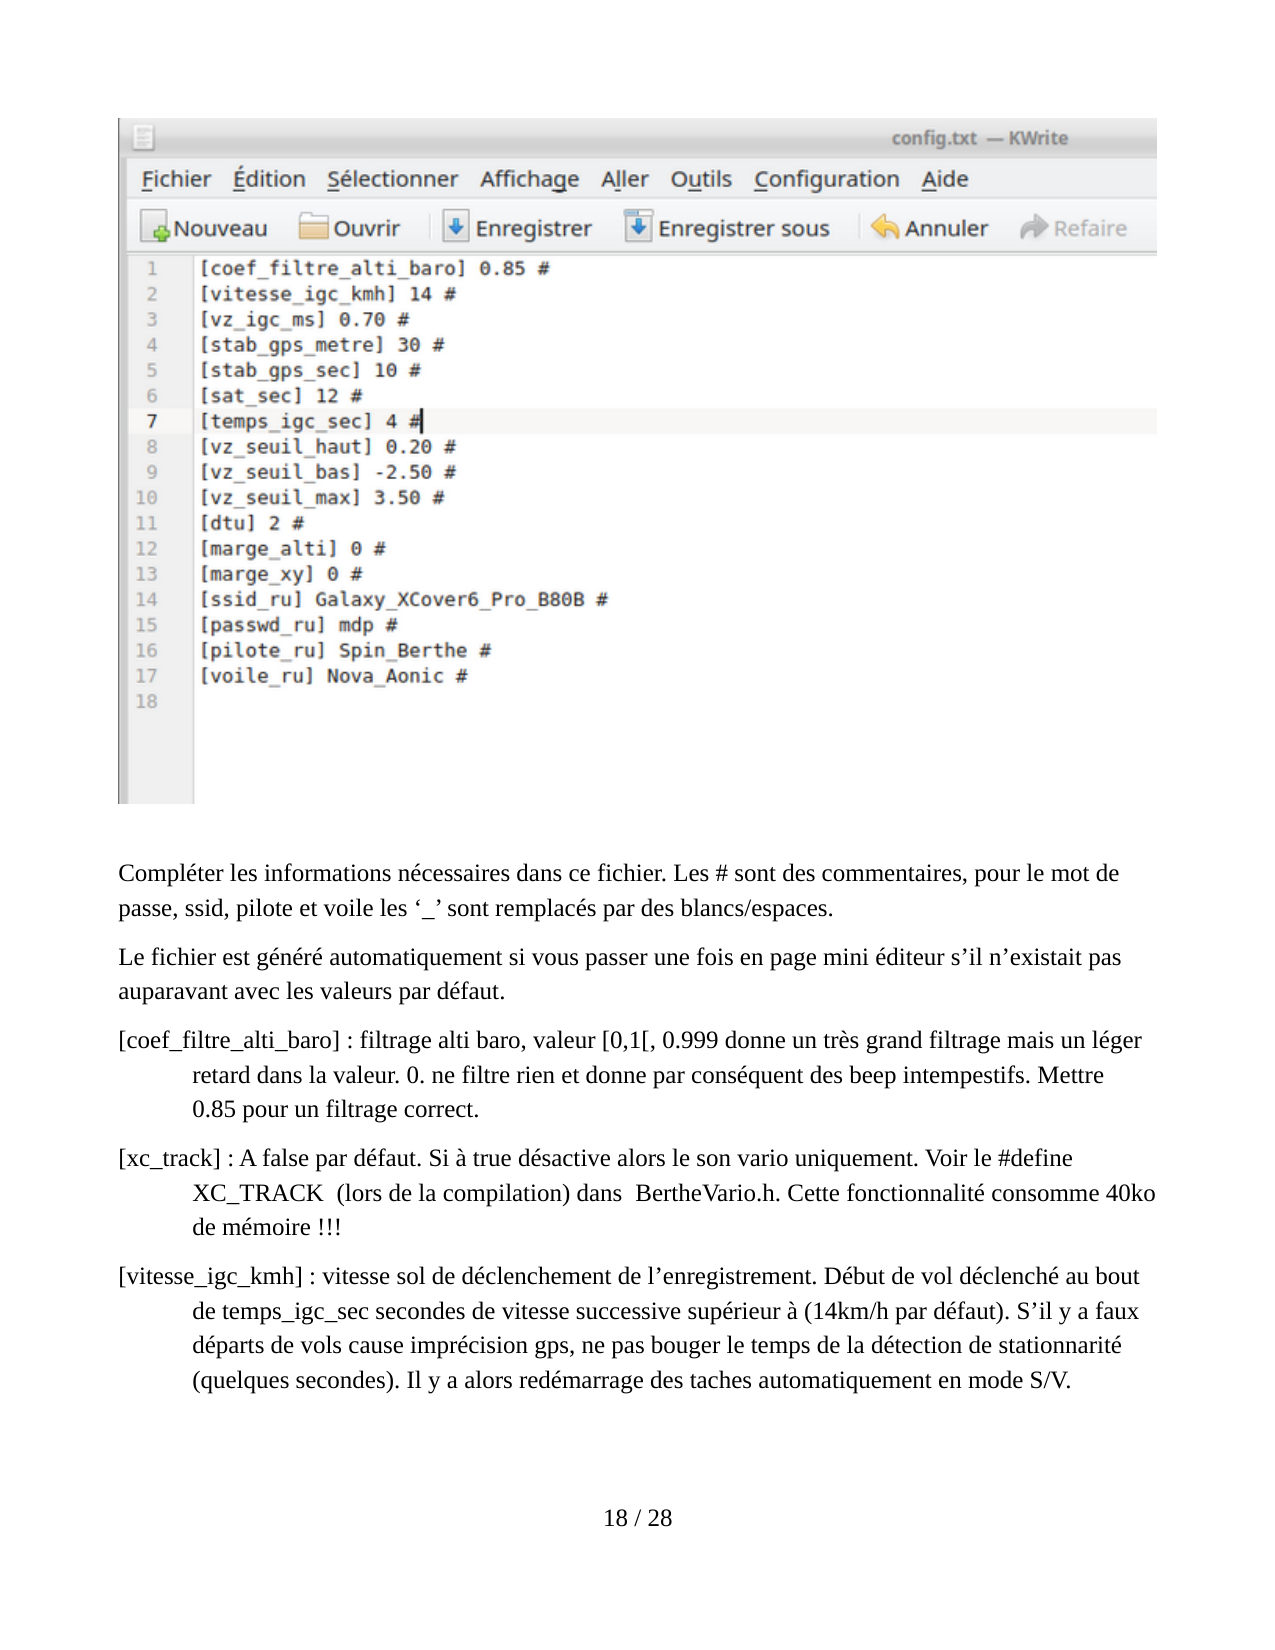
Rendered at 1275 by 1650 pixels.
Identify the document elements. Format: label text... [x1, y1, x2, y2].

text [coef_filtre_alti_baro] : filtrage alti baro, valeur [0,1[, 0.999 donne un très grand filtrage mais un léger retard dans la valeur. 0. ne filtre rien et donne par conséquent des beep intempestifs. Mettre 0.85 pour un filtrage correct. [118, 1025, 1157, 1123]
text [vitesse_igc_kmh] : vitesse sol de déclenchement de l’enregistrement. Début de vol déclenché au bout de temps_igc_sec secondes de vitesse successive supérieur à (14km/h par défaut). S’il y a faux départs de vols cause imprécision gps, ne pas bouger le temps de la détection de stationnarité (quelques secondes). Il y a alors redémarrage des taches automatiquement en mode S/V. [118, 1261, 1157, 1394]
picture [118, 118, 1157, 804]
text [xc_track] : A false par défaut. Si à true désactive alors le son vario uniquement. Voir le #define XC_TRACK (lors de la compilation) dans BertheVario.h. Cette fonctionnalité consomme 40ko de mémoire !!! [118, 1143, 1157, 1241]
text Le fichier est généré automatiquement si vous passer une fois en page mini éditeur s’il n’existait pas auparavant avec les valeurs par défaut. [118, 942, 1157, 1005]
text Compléter les informations nécessaires dans ce fichier. Les # sont des commentaires, pour le mot de passe, ssid, pilote et voile les ‘_’ sont remplacés par des blancs/espaces. [118, 858, 1157, 922]
